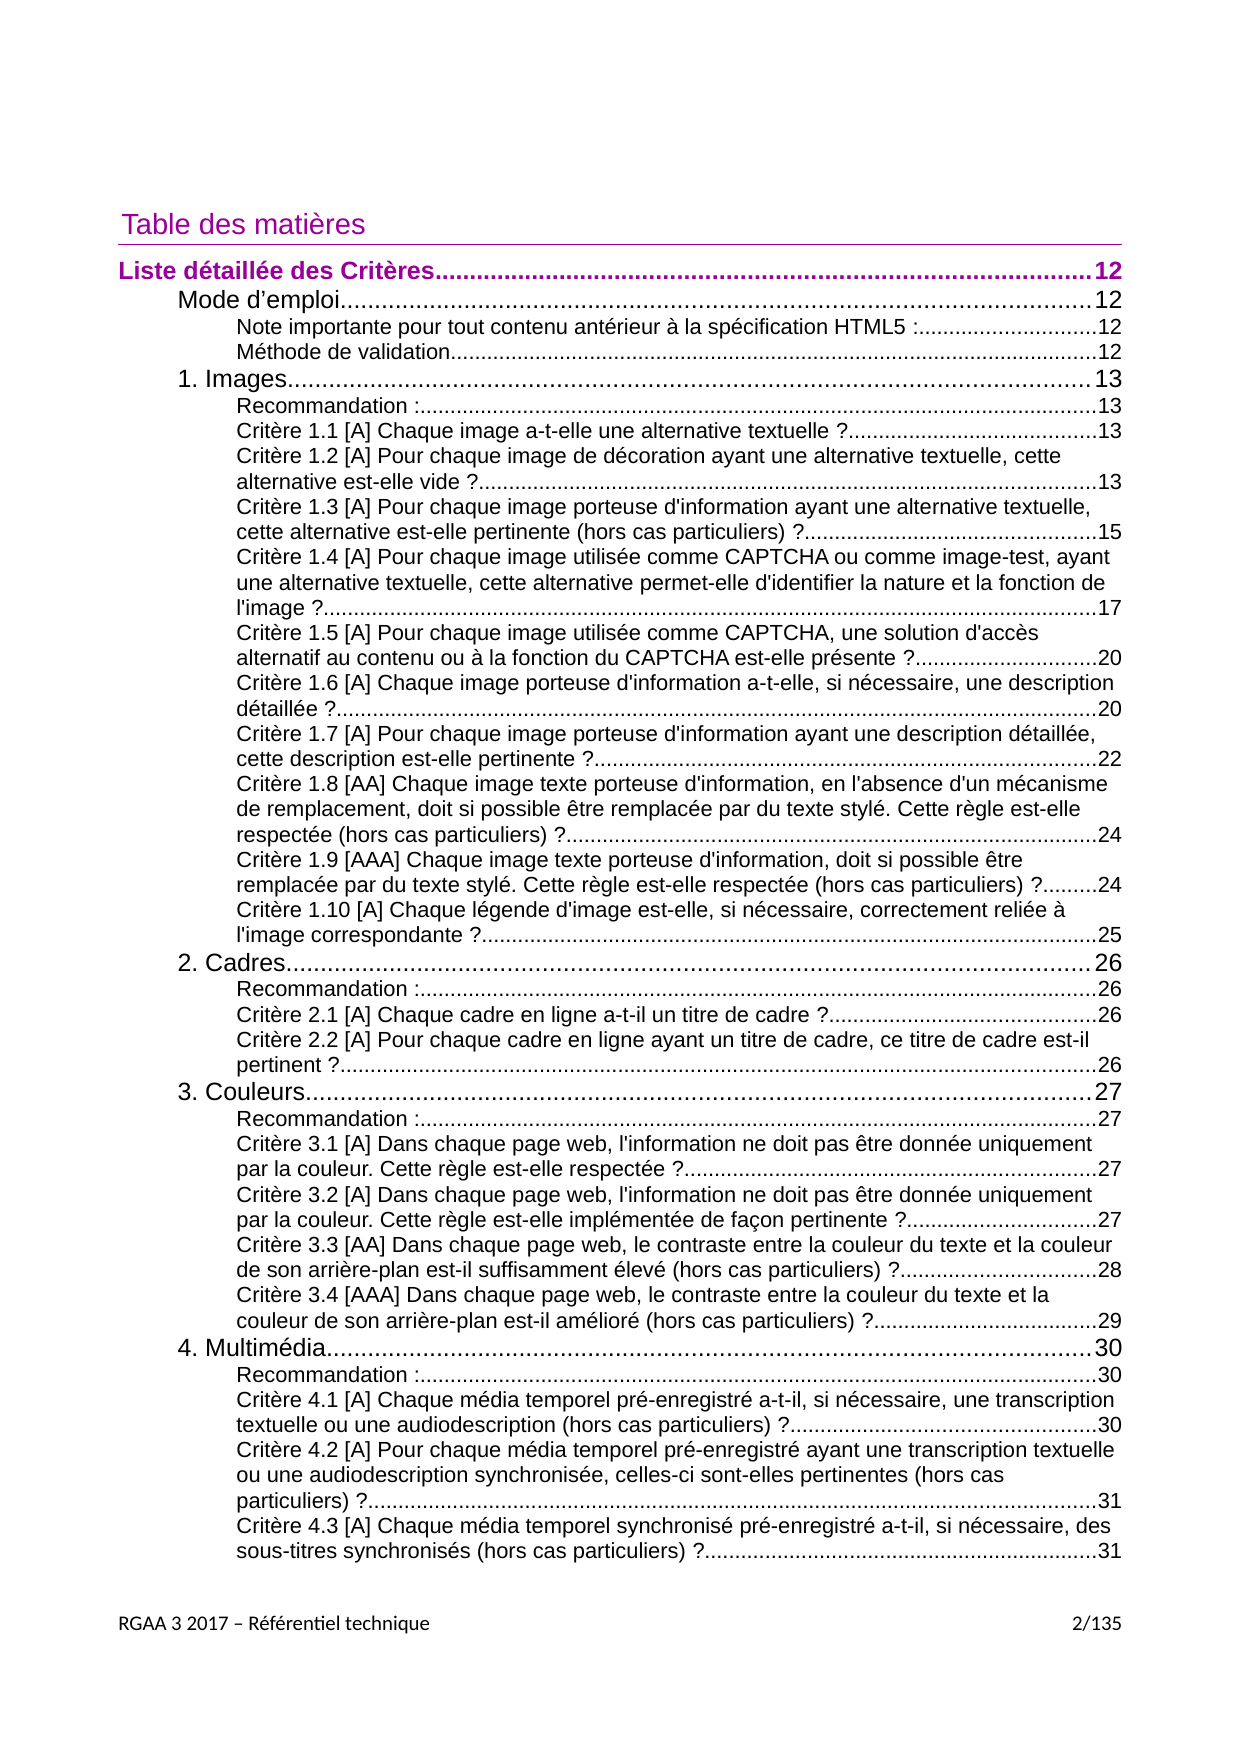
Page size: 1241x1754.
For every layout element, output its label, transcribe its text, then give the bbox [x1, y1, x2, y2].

text Critère 4.1 [A] Chaque média temporel pré-enregistré a-t-il, si nécessaire, une transcription textuelle ou une audiodescription (hors cas particuliers) ? 30 [236, 1387, 1122, 1437]
text Critère 1.7 [A] Pour chaque image porteuse d'information ayant une description détaillée, cette description est-elle pertinente ? 22 [236, 721, 1122, 771]
text Note importante pour tout contenu antérieur à la spécification HTML5 : 12 [236, 314, 1122, 339]
text Critère 1.9 [AAA] Chaque image texte porteuse d'information, doit si possible être remplacée par du texte stylé. Cette règle est-elle respectée (hors cas particuliers) ? 24 [236, 847, 1122, 897]
text Recommandation : 26 [236, 976, 1122, 1001]
text Critère 1.4 [A] Pour chaque image utilisée comme CAPTCHA ou comme image-test, ayant une alternative textuelle, cette alternative permet-elle d'identifier la nature et la fonction de l'image ? 17 [236, 544, 1122, 620]
text Critère 3.3 [AA] Dans chaque page web, le contraste entre la couleur du texte et la couleur de son arrière-plan est-il suffisamment élevé (hors cas particuliers) ? 28 [236, 1232, 1122, 1282]
subtitle Table des matières [118, 204, 1122, 244]
text Critère 4.2 [A] Pour chaque média temporel pré-enregistré ayant une transcription textuelle ou une audiodescription synchronisée, celles-ci sont-elles pertinentes (hors cas particuliers) ? 31 [236, 1437, 1122, 1513]
text Critère 3.2 [A] Dans chaque page web, l'information ne doit pas être donnée uniquement par la couleur. Cette règle est-elle implémentée de façon pertinente ? 27 [236, 1181, 1122, 1232]
text Critère 1.3 [A] Pour chaque image porteuse d'information ayant une alternative textuelle, cette alternative est-elle pertinente (hors cas particuliers) ? 15 [236, 494, 1122, 544]
text Critère 1.6 [A] Chaque image porteuse d'information a-t-elle, si nécessaire, une description détaillée ? 20 [236, 670, 1122, 721]
text 4. Multimédia 30 [177, 1333, 1122, 1361]
text Mode d’emploi 12 [177, 285, 1122, 314]
text Recommandation : 30 [236, 1361, 1122, 1387]
text Liste détaillée des Critères 12 [118, 256, 1122, 285]
text 2. Cadres 26 [177, 947, 1122, 976]
text 3. Couleurs 27 [177, 1077, 1122, 1106]
text Critère 1.2 [A] Pour chaque image de décoration ayant une alternative textuelle, cette alternative est-elle vide ? 13 [236, 443, 1122, 494]
text Critère 3.1 [A] Dans chaque page web, l'information ne doit pas être donnée uniquement par la couleur. Cette règle est-elle respectée ? 27 [236, 1131, 1122, 1181]
text Critère 2.1 [A] Chaque cadre en ligne a-t-il un titre de cadre ? 26 [236, 1001, 1122, 1027]
text Critère 1.8 [AA] Chaque image texte porteuse d'information, en l'absence d'un mécanisme de remplacement, doit si possible être remplacée par du texte stylé. Cette règle est-elle respectée (hors cas particuliers) ? 24 [236, 771, 1122, 847]
text Méthode de validation 12 [236, 339, 1122, 364]
text 1. Images 13 [177, 364, 1122, 393]
text Critère 1.1 [A] Chaque image a-t-elle une alternative textuelle ? 13 [236, 418, 1122, 443]
text Recommandation : 27 [236, 1106, 1122, 1131]
text Critère 3.4 [AAA] Dans chaque page web, le contraste entre la couleur du texte et la couleur de son arrière-plan est-il amélioré (hors cas particuliers) ? 29 [236, 1282, 1122, 1333]
text Critère 1.10 [A] Chaque légende d'image est-elle, si nécessaire, correctement reliée à l'image correspondante ? 25 [236, 897, 1122, 947]
text Critère 2.2 [A] Pour chaque cadre en ligne ayant un titre de cadre, ce titre de cadre est-il pertinent ? 26 [236, 1027, 1122, 1077]
text Recommandation : 13 [236, 393, 1122, 418]
text Critère 4.3 [A] Chaque média temporel synchronisé pré-enregistré a-t-il, si nécessaire, des sous-titres synchronisés (hors cas particuliers) ? 31 [236, 1513, 1122, 1563]
text Critère 1.5 [A] Pour chaque image utilisée comme CAPTCHA, une solution d'accès alternatif au contenu ou à la fonction du CAPTCHA est-elle présente ? 20 [236, 620, 1122, 670]
